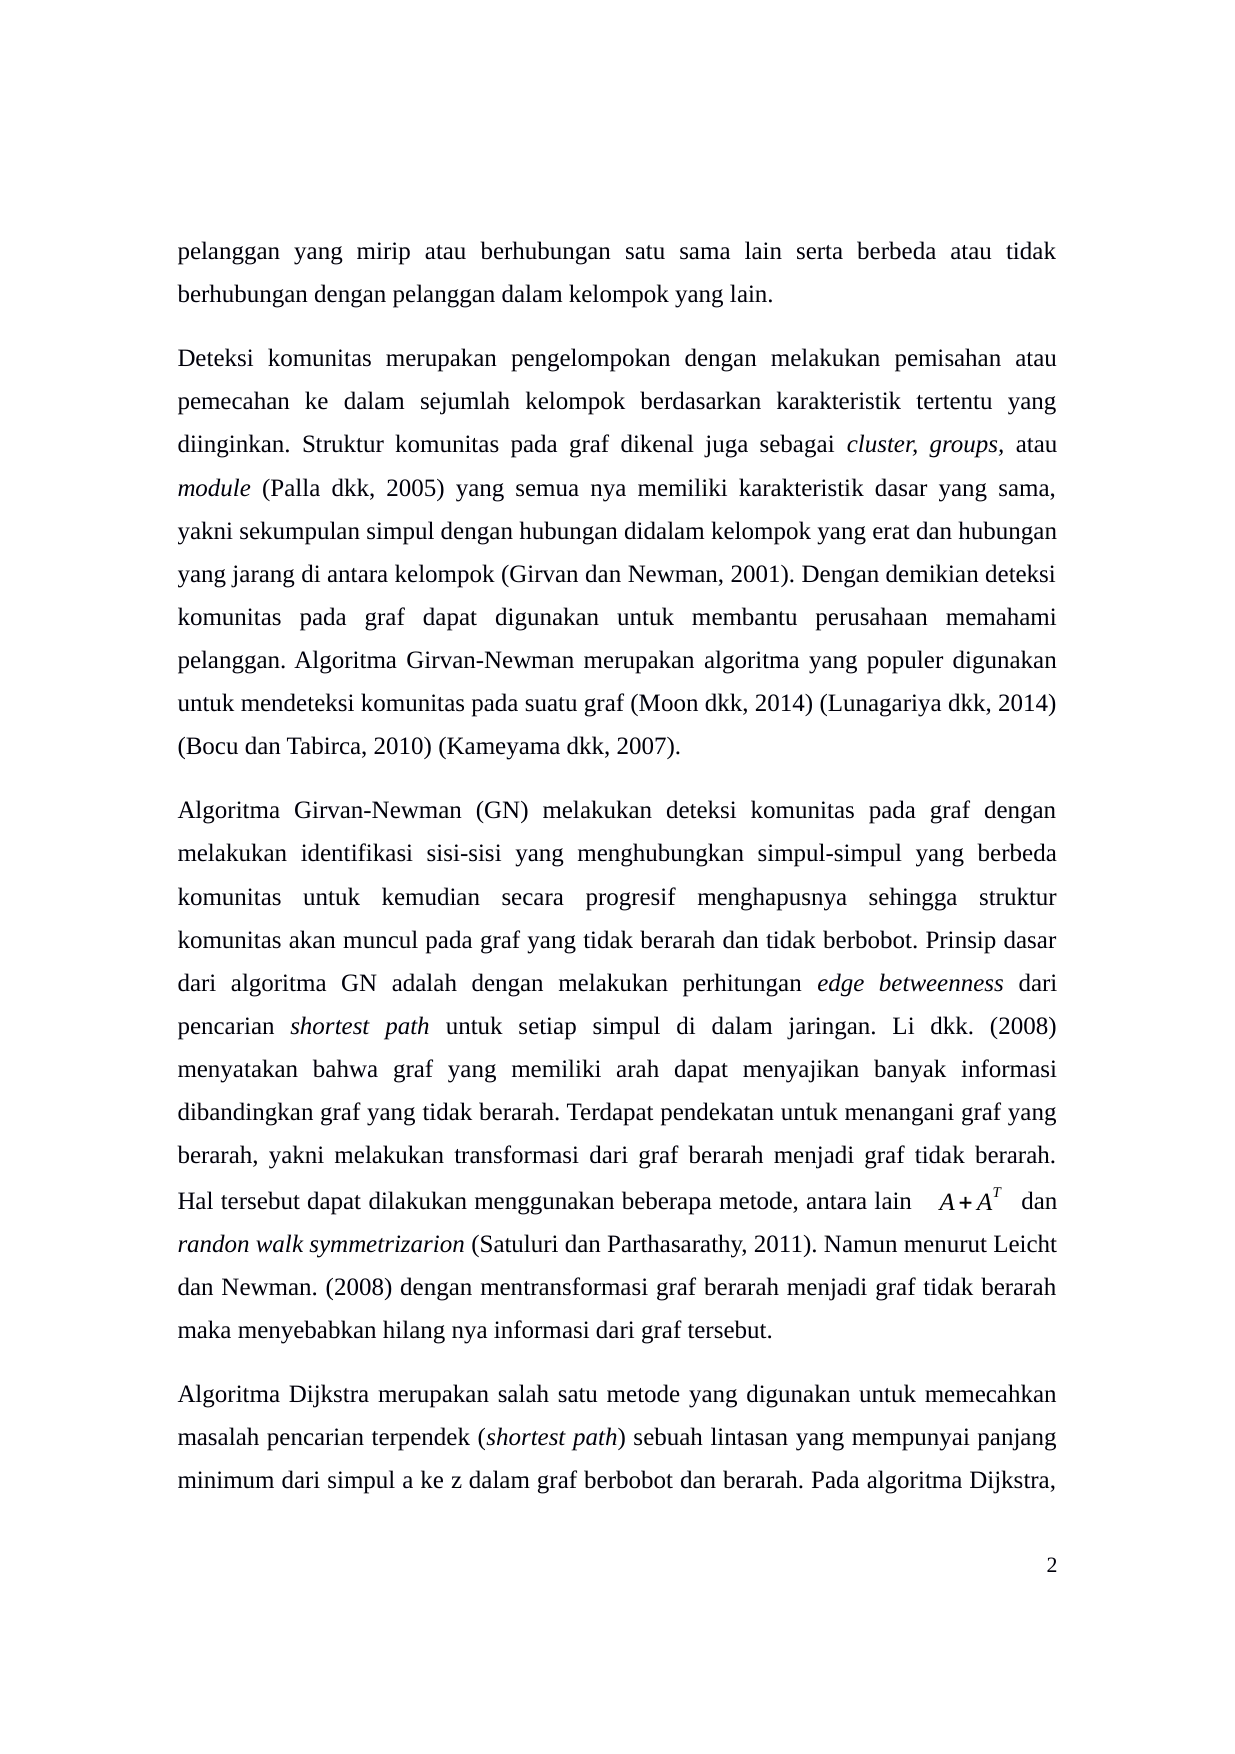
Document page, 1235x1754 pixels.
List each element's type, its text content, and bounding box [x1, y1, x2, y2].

text Deteksi komunitas merupakan pengelompokan dengan melakukan pemisahan atau pemecahan ke dalam sejumlah kelompok berdasarkan karakteristik tertentu yang diinginkan. Struktur komunitas pada graf dikenal juga sebagai cluster, groups, atau module (Palla dkk, 2005) yang semua nya memiliki karakteristik dasar yang sama, yakni sekumpulan simpul dengan hubungan didalam kelompok yang erat dan hubungan yang jarang di antara kelompok (Girvan dan Newman, 2001). Dengan demikian deteksi komunitas pada graf dapat digunakan untuk membantu perusahaan memahami pelanggan. Algoritma Girvan-Newman merupakan algoritma yang populer digunakan untuk mendeteksi komunitas pada suatu graf (Moon dkk, 2014) (Lunagariya dkk, 2014) (Bocu dan Tabirca, 2010) (Kameyama dkk, 2007). [177, 343, 1057, 760]
text pelanggan yang mirip atau berhubungan satu sama lain serta berbeda atau tidak berhubungan dengan pelanggan dalam kelompok yang lain. [177, 236, 1057, 308]
text Algoritma Girvan-Newman (GN) melakukan deteksi komunitas pada graf dengan melakukan identifikasi sisi-sisi yang menghubungkan simpul-simpul yang berbeda komunitas untuk kemudian secara progresif menghapusnya sehingga struktur komunitas akan muncul pada graf yang tidak berarah dan tidak berbobot. Prinsip dasar dari algoritma GN adalah dengan melakukan perhitungan edge betweenness dari pencarian shortest path untuk setiap simpul di dalam jaringan. Li dkk. (2008) menyatakan bahwa graf yang memiliki arah dapat menyajikan banyak informasi dibandingkan graf yang tidak berarah. Terdapat pendekatan untuk menangani graf yang berarah, yakni melakukan transformasi dari graf berarah menjadi graf tidak berarah. Hal tersebut dapat dilakukan menggunakan beberapa metode, antara lain dan randon walk symmetrizarion (Satuluri dan Parthasarathy, 2011). Namun menurut Leicht dan Newman. (2008) dengan mentransformasi graf berarah menjadi graf tidak berarah maka menyebabkan hilang nya informasi dari graf tersebut. [177, 795, 1057, 1344]
text Algoritma Dijkstra merupakan salah satu metode yang digunakan untuk memecahkan masalah pencarian terpendek (shortest path) sebuah lintasan yang mempunyai panjang minimum dari simpul a ke z dalam graf berbobot dan berarah. Pada algoritma Dijkstra, [177, 1379, 1057, 1494]
